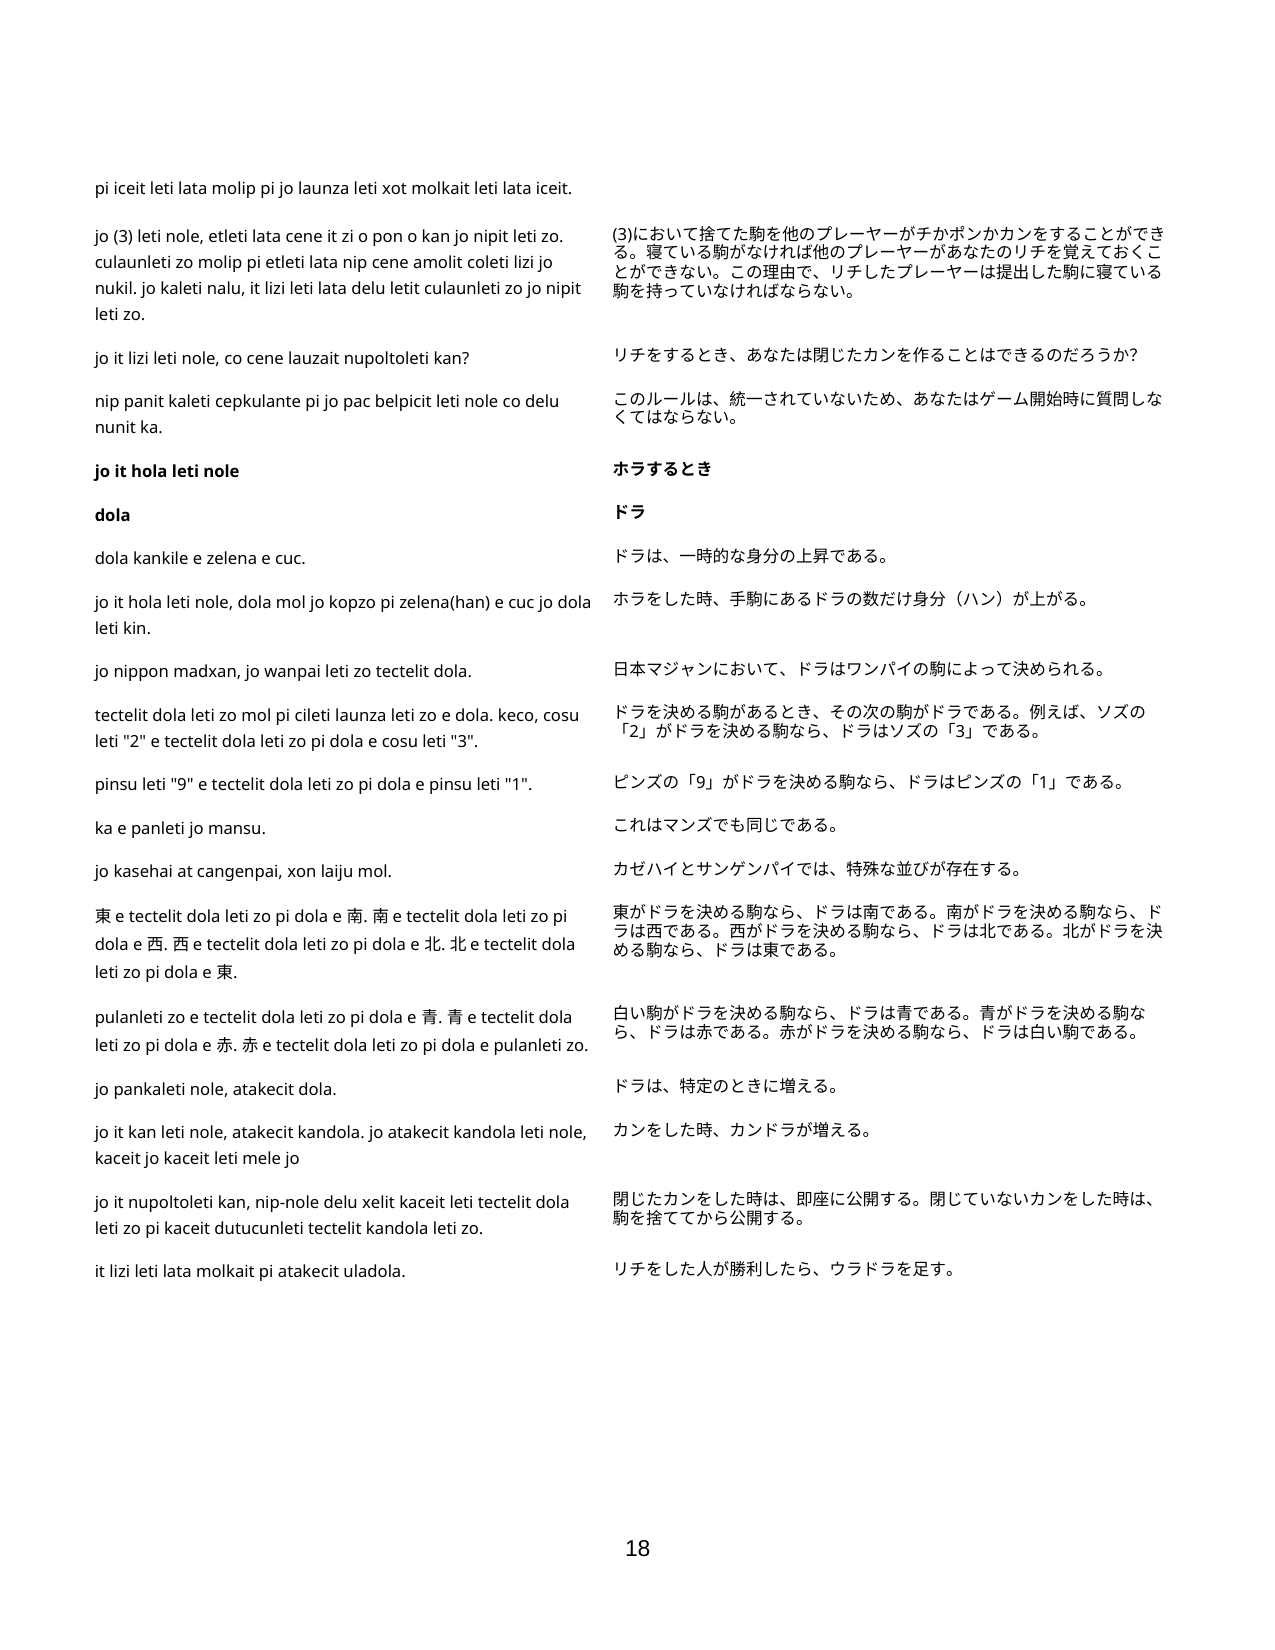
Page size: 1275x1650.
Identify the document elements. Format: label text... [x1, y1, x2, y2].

table_cell カゼハイとサンゲンパイでは、特殊な並びが存在する。 [602, 850, 1182, 893]
table_cell カンをした時、カンドラが増える。 [602, 1110, 1182, 1180]
table_cell jo it lizi leti nole, co cene lauzait nupoltoleti kan? [84, 336, 602, 379]
table_cell ドラを決める駒があるとき、その次の駒がドラである。例えば、ソズの「2」がドラを決める駒なら、ドラはソズの「3」である。 [602, 693, 1182, 762]
table_cell tectelit dola leti zo mol pi cileti launza leti zo e dola. keco, cosu leti "2" e tectelit dola leti zo pi dola e cosu leti "3". [84, 693, 602, 762]
table_cell pi iceit leti lata molip pi jo launza leti xot molkait leti lata iceit. [84, 164, 602, 214]
table_cell ホラするとき [602, 449, 1182, 493]
table_cell jo it hola leti nole [84, 449, 602, 493]
table_cell nip panit kaleti cepkulante pi jo pac belpicit leti nole co delu nunit ka. [84, 380, 602, 449]
table_cell これはマンズでも同じである。 [602, 806, 1182, 849]
table_cell jo nippon madxan, jo wanpai leti zo tectelit dola. [84, 649, 602, 693]
table_cell (3)において捨てた駒を他のプレーヤーがチかポンかカンをすることができる。寝ている駒がなければ他のプレーヤーがあなたのリチを覚えておくことができない。この理由で、リチしたプレーヤーは提出した駒に寝ている駒を持っていなければならない。 [602, 214, 1182, 336]
table_cell jo pankaleti nole, atakecit dola. [84, 1067, 602, 1110]
table_cell 東がドラを決める駒なら、ドラは南である。南がドラを決める駒なら、ドラは西である。西がドラを決める駒なら、ドラは北である。北がドラを決める駒なら、ドラは東である。 [602, 893, 1182, 994]
table_cell 日本マジャンにおいて、ドラはワンパイの駒によって決められる。 [602, 649, 1182, 693]
table_cell 閉じたカンをした時は、即座に公開する。閉じていないカンをした時は、駒を捨ててから公開する。 [602, 1180, 1182, 1249]
table_cell jo it kan leti nole, atakecit kandola. jo atakecit kandola leti nole, kaceit jo kaceit leti mele jo [84, 1110, 602, 1180]
table_cell jo (3) leti nole, etleti lata cene it zi o pon o kan jo nipit leti zo. culaunleti zo molip pi etleti lata nip cene amolit coleti lizi jo nukil. jo kaleti nalu, it lizi leti lata delu letit culaunleti zo jo nipit leti zo. [84, 214, 602, 336]
table_cell ドラは、一時的な身分の上昇である。 [602, 536, 1182, 580]
table_cell リチをするとき、あなたは閉じたカンを作ることはできるのだろうか？ [602, 336, 1182, 379]
table_cell dola kankile e zelena e cuc. [84, 536, 602, 580]
table_cell 白い駒がドラを決める駒なら、ドラは青である。青がドラを決める駒なら、ドラは赤である。赤がドラを決める駒なら、ドラは白い駒である。 [602, 994, 1182, 1067]
table_cell jo kasehai at cangenpai, xon laiju mol. [84, 850, 602, 893]
table_cell [602, 164, 1182, 214]
table_cell jo it hola leti nole, dola mol jo kopzo pi zelena(han) e cuc jo dola leti kin. [84, 580, 602, 649]
table_cell jo it nupoltoleti kan, nip-nole delu xelit kaceit leti tectelit dola leti zo pi kaceit dutucunleti tectelit kandola leti zo. [84, 1180, 602, 1249]
table_cell it lizi leti lata molkait pi atakecit uladola. [84, 1250, 602, 1293]
table_cell このルールは、統一されていないため、あなたはゲーム開始時に質問しなくてはならない。 [602, 380, 1182, 449]
table_cell pinsu leti "9" e tectelit dola leti zo pi dola e pinsu leti "1". [84, 763, 602, 806]
table_cell ピンズの「9」がドラを決める駒なら、ドラはピンズの「1」である。 [602, 763, 1182, 806]
table_cell ドラは、特定のときに増える。 [602, 1067, 1182, 1110]
table_cell dola [84, 493, 602, 536]
table_cell pulanleti zo e tectelit dola leti zo pi dola e 青. 青 e tectelit dola leti zo pi dola e 赤. 赤 e tectelit dola leti zo pi dola e pulanleti zo. [84, 994, 602, 1067]
table_cell ドラ [602, 493, 1182, 536]
table_cell リチをした人が勝利したら、ウラドラを足す。 [602, 1250, 1182, 1293]
table_cell ホラをした時、手駒にあるドラの数だけ身分（ハン）が上がる。 [602, 580, 1182, 649]
table_cell ka e panleti jo mansu. [84, 806, 602, 849]
table_cell 東 e tectelit dola leti zo pi dola e 南. 南 e tectelit dola leti zo pi dola e 西. 西 e tectelit dola leti zo pi dola e 北. 北 e tectelit dola leti zo pi dola e 東. [84, 893, 602, 994]
